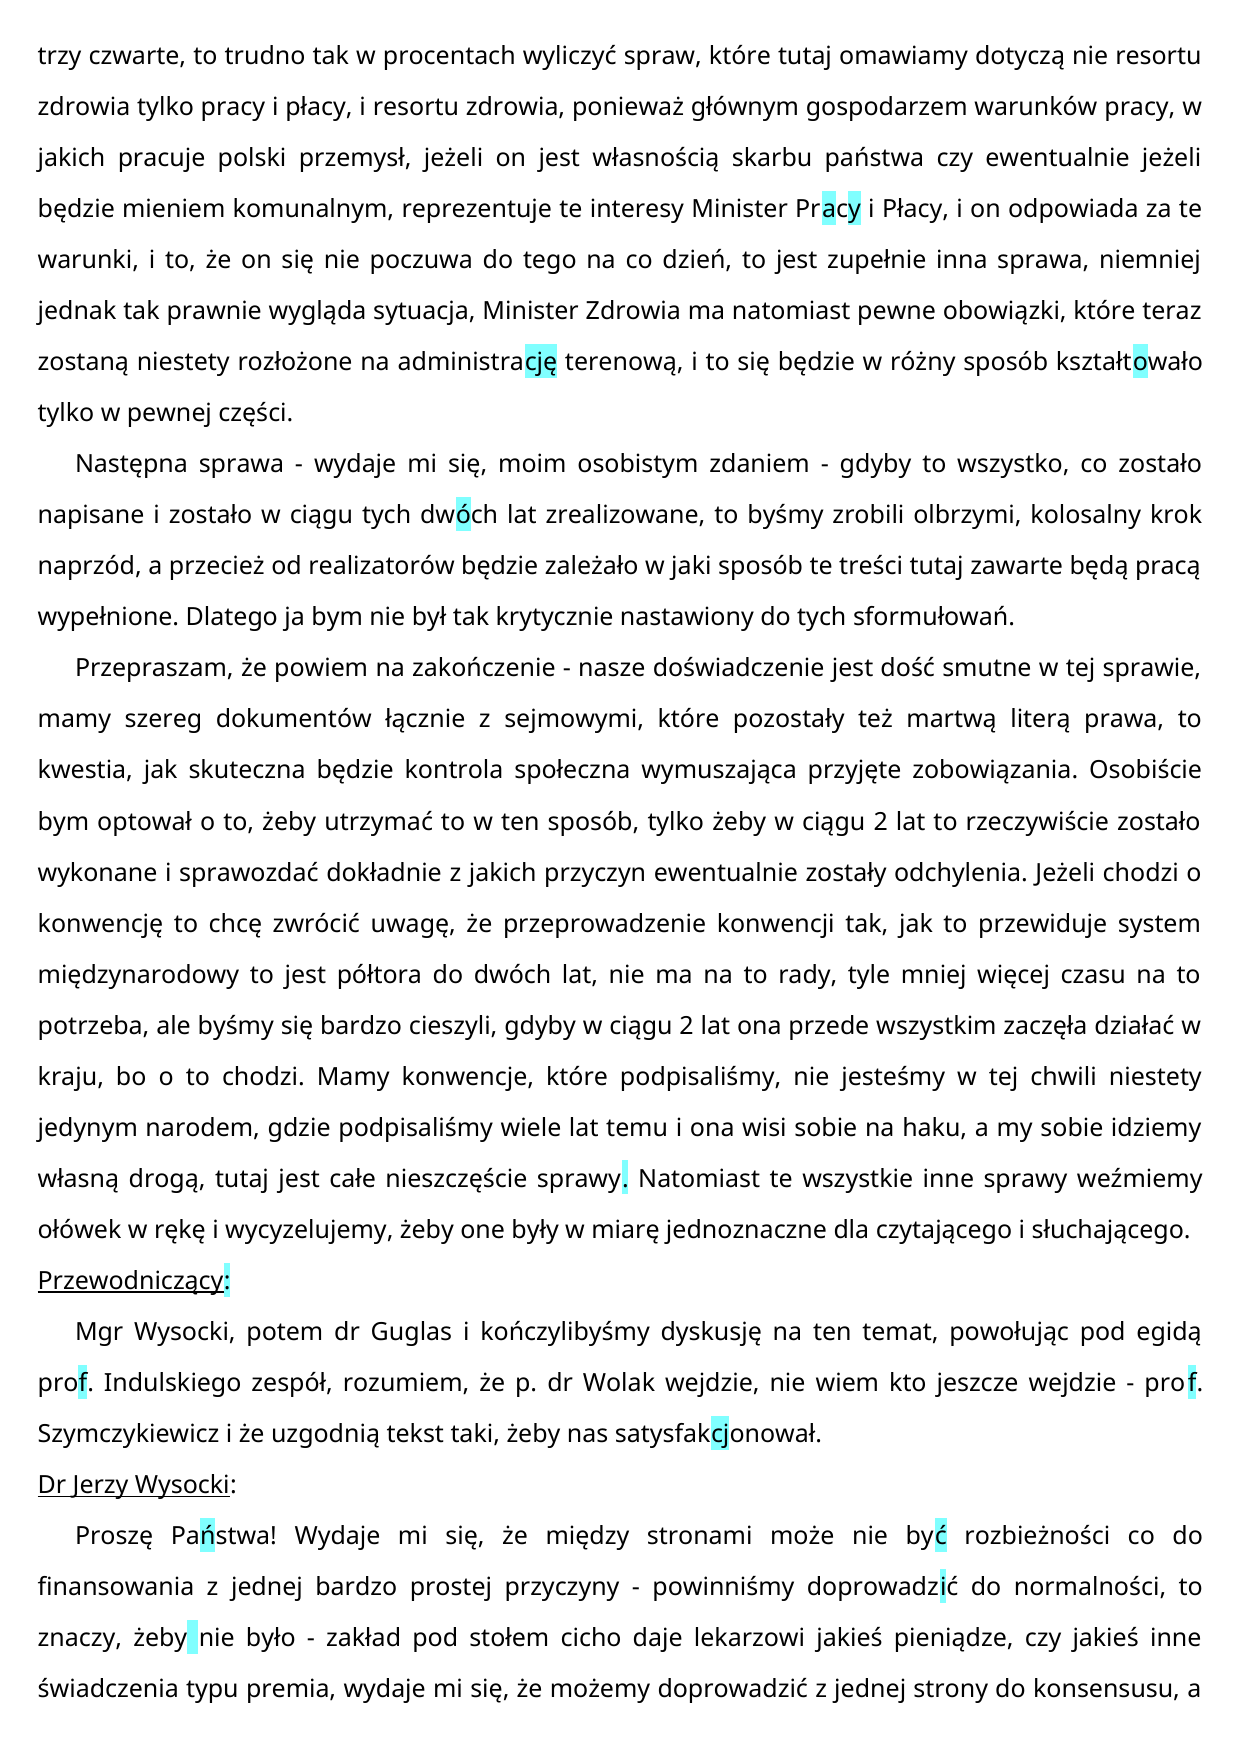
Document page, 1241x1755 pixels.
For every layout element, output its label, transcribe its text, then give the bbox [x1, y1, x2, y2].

text Proszę Państwa! Wydaje mi się, że między stronami może nie być rozbieżności co do finansowania z jednej bardzo prostej przyczyny - powinniśmy doprowadzić do normalności, to znaczy, żeby nie było - zakład pod stołem cicho daje lekarzowi jakieś pieniądze, czy jakieś inne świadczenia typu premia, wydaje mi się, że możemy doprowadzić z jednej strony do konsensusu, a [37, 1518, 1203, 1705]
text Dr Jerzy Wysocki: [37, 1467, 1203, 1501]
text Następna sprawa - wydaje mi się, moim osobistym zdaniem - gdyby to wszystko, co zostało napisane i zostało w ciągu tych dwóch lat zrealizowane, to byśmy zrobili olbrzymi, kolosalny krok naprzód, a przecież od realizatorów będzie zależało w jaki sposób te treści tutaj zawarte będą pracą wypełnione. Dlatego ja bym nie był tak krytycznie nastawiony do tych sformułowań. [37, 446, 1203, 633]
text Przewodniczący: [37, 1262, 1203, 1297]
text trzy czwarte, to trudno tak w procentach wyliczyć spraw, które tutaj omawiamy dotyczą nie resortu zdrowia tylko pracy i płacy, i resortu zdrowia, ponieważ głównym gospodarzem warunków pracy, w jakich pracuje polski przemysł, jeżeli on jest własnością skarbu państwa czy ewentualnie jeżeli będzie mieniem komunalnym, reprezentuje te interesy Minister Pracy i Płacy, i on odpowiada za te warunki, i to, że on się nie poczuwa do tego na co dzień, to jest zupełnie inna sprawa, niemniej jednak tak prawnie wygląda sytuacja, Minister Zdrowia ma natomiast pewne obowiązki, które teraz zostaną niestety rozłożone na administrację terenową, i to się będzie w różny sposób kształtowało tylko w pewnej części. [37, 37, 1203, 429]
text Mgr Wysocki, potem dr Guglas i kończylibyśmy dyskusję na ten temat, powołując pod egidą prof. Indulskiego zespół, rozumiem, że p. dr Wolak wejdzie, nie wiem kto jeszcze wejdzie - prof. Szymczykiewicz i że uzgodnią tekst taki, żeby nas satysfakcjonował. [37, 1313, 1203, 1450]
text Przepraszam, że powiem na zakończenie - nasze doświadczenie jest dość smutne w tej sprawie, mamy szereg dokumentów łącznie z sejmowymi, które pozostały też martwą literą prawa, to kwestia, jak skuteczna będzie kontrola społeczna wymuszająca przyjęte zobowiązania. Osobiście bym optował o to, żeby utrzymać to w ten sposób, tylko żeby w ciągu 2 lat to rzeczywiście zostało wykonane i sprawozdać dokładnie z jakich przyczyn ewentualnie zostały odchylenia. Jeżeli chodzi o konwencję to chcę zwrócić uwagę, że przeprowadzenie konwencji tak, jak to przewiduje system międzynarodowy to jest półtora do dwóch lat, nie ma na to rady, tyle mniej więcej czasu na to potrzeba, ale byśmy się bardzo cieszyli, gdyby w ciągu 2 lat ona przede wszystkim zaczęła działać w kraju, bo o to chodzi. Mamy konwencje, które podpisaliśmy, nie jesteśmy w tej chwili niestety jedynym narodem, gdzie podpisaliśmy wiele lat temu i ona wisi sobie na haku, a my sobie idziemy własną drogą, tutaj jest całe nieszczęście sprawy. Natomiast te wszystkie inne sprawy weźmiemy ołówek w rękę i wycyzelujemy, żeby one były w miarę jednoznaczne dla czytającego i słuchającego. [37, 650, 1203, 1246]
